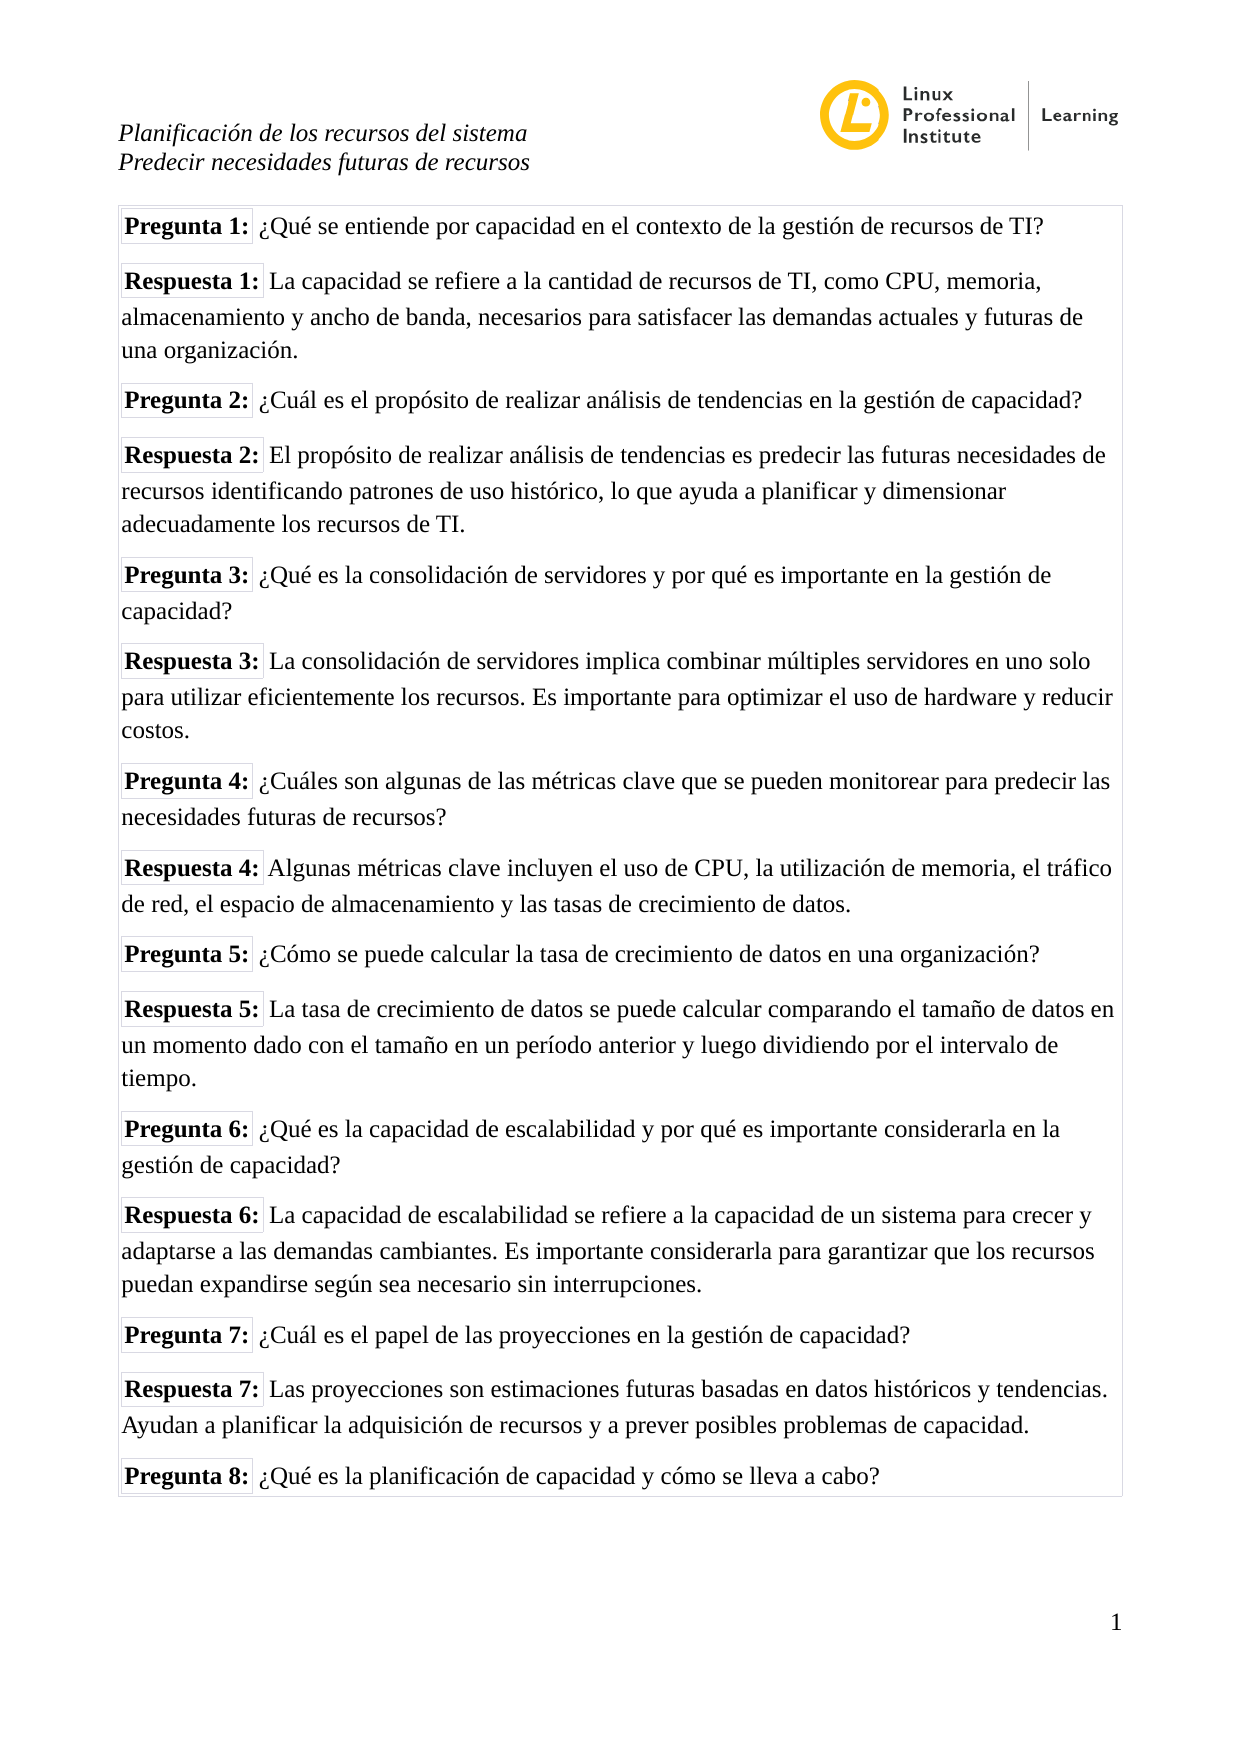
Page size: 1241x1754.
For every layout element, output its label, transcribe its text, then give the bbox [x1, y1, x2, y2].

text Respuesta 3: La consolidación de servidores implica combinar múltiples servidores en uno solo para utilizar eficientemente los recursos. Es importante para optimizar el uso de hardware y reducir costos. [119, 640, 1122, 744]
text Pregunta 4: ¿Cuáles son algunas de las métricas clave que se pueden monitorear para predecir las necesidades futuras de recursos? [119, 760, 1122, 831]
text Respuesta 4: Algunas métricas clave incluyen el uso de CPU, la utilización de memoria, el tráfico de red, el espacio de almacenamiento y las tasas de crecimiento de datos. [119, 847, 1122, 917]
text Pregunta 3: ¿Qué es la consolidación de servidores y por qué es importante en la gestión de capacidad? [119, 554, 1122, 624]
text Pregunta 2: ¿Cuál es el propósito de realizar análisis de tendencias en la gestión de capacidad? [119, 379, 1122, 417]
text Respuesta 6: La capacidad de escalabilidad se refiere a la capacidad de un sistema para crecer y adaptarse a las demandas cambiantes. Es importante considerarla para garantizar que los recursos puedan expandirse según sea necesario sin interrupciones. [119, 1194, 1122, 1298]
text Respuesta 7: Las proyecciones son estimaciones futuras basadas en datos históricos y tendencias. Ayudan a planificar la adquisición de recursos y a prever posibles problemas de capacidad. [119, 1368, 1122, 1439]
text Pregunta 6: ¿Qué es la capacidad de escalabilidad y por qué es importante considerarla en la gestión de capacidad? [119, 1108, 1122, 1178]
picture [819, 79, 1119, 151]
text Respuesta 1: La capacidad se refiere a la cantidad de recursos de TI, como CPU, memoria, almacenamiento y ancho de banda, necesarios para satisfacer las demandas actuales y futuras de una organización. [119, 260, 1122, 363]
text Pregunta 1: ¿Qué se entiende por capacidad en el contexto de la gestión de recursos de TI? [119, 206, 1122, 243]
text Respuesta 2: El propósito de realizar análisis de tendencias es predecir las futuras necesidades de recursos identificando patrones de uso histórico, lo que ayuda a planificar y dimensionar adecuadamente los recursos de TI. [119, 434, 1122, 538]
text Respuesta 5: La tasa de crecimiento de datos se puede calcular comparando el tamaño de datos en un momento dado con el tamaño en un período anterior y luego dividiendo por el intervalo de tiempo. [119, 988, 1122, 1092]
text Pregunta 7: ¿Cuál es el papel de las proyecciones en la gestión de capacidad? [119, 1314, 1122, 1352]
text Pregunta 5: ¿Cómo se puede calcular la tasa de crecimiento de datos en una organización? [119, 933, 1122, 971]
text Pregunta 8: ¿Qué es la planificación de capacidad y cómo se lleva a cabo? [119, 1455, 1122, 1496]
